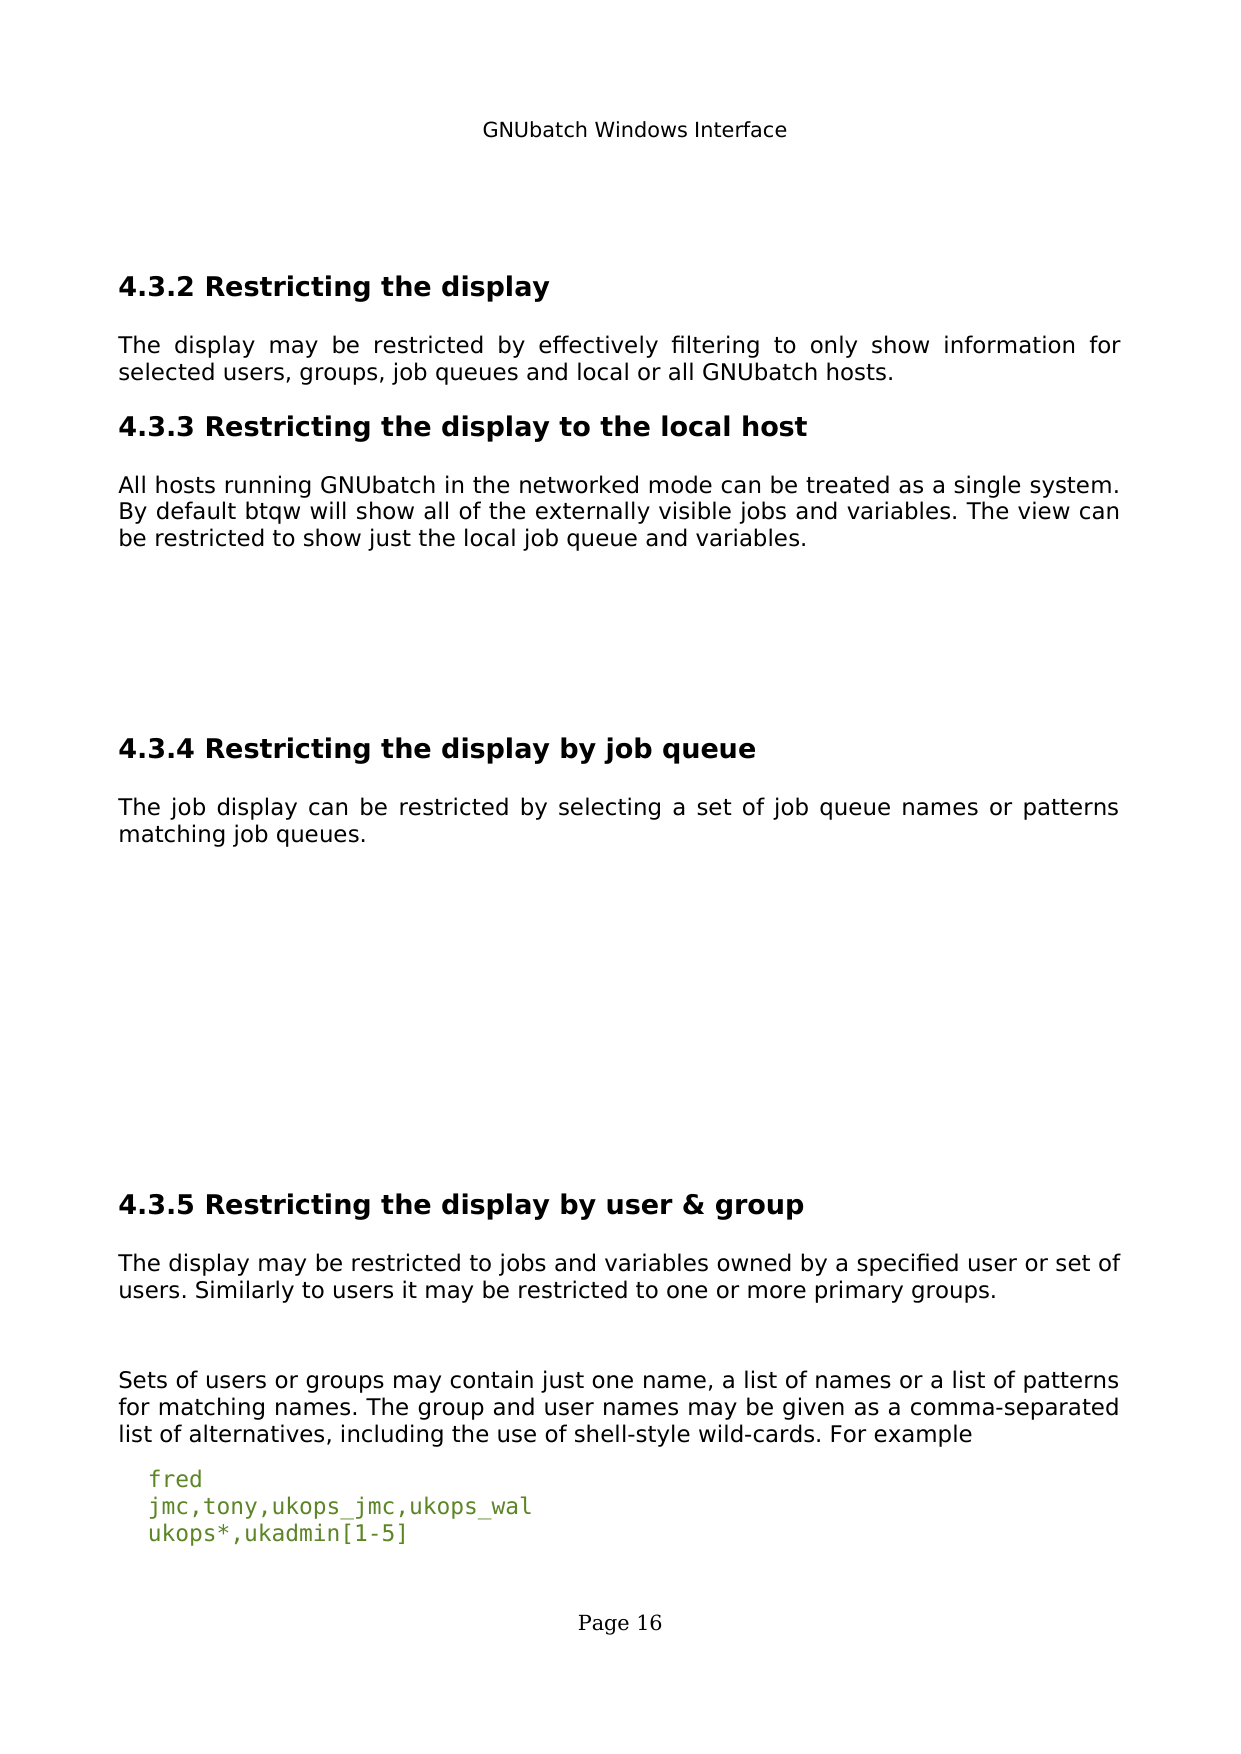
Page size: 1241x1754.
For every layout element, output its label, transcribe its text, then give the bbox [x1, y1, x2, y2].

subtitle Restricting the display [118, 172, 1122, 303]
text The display may be restricted to jobs and variables owned by a specified user or set of users. Similarly to users it may be restricted to one or more primary groups. [118, 1251, 1122, 1304]
text All hosts running GNUbatch in the networked mode can be treated as a single system. By default btqw will show all of the externally visible jobs and variables. The view can be restricted to show just the local job queue and variables. [118, 472, 1122, 552]
text fred jmc,tony,ukops_jmc,ukops_wal ukops*,ukadmin[1-5] [148, 1466, 1122, 1546]
text The display may be restricted by effectively filtering to only show information for selected users, groups, job queues and local or all GNUbatch hosts. [118, 332, 1122, 386]
subtitle Restricting the display to the local host [118, 411, 1122, 442]
text The job display can be restricted by selecting a set of job queue names or patterns matching job queues. [118, 794, 1122, 848]
subtitle Restricting the display by job queue [118, 733, 1122, 764]
subtitle Restricting the display by user & group [118, 1190, 1122, 1221]
text Sets of users or groups may contain just one name, a list of names or a list of patterns for matching names. The group and user names may be given as a comma-separated list of alternatives, including the use of shell-style wild-cards. For example [118, 1367, 1122, 1448]
